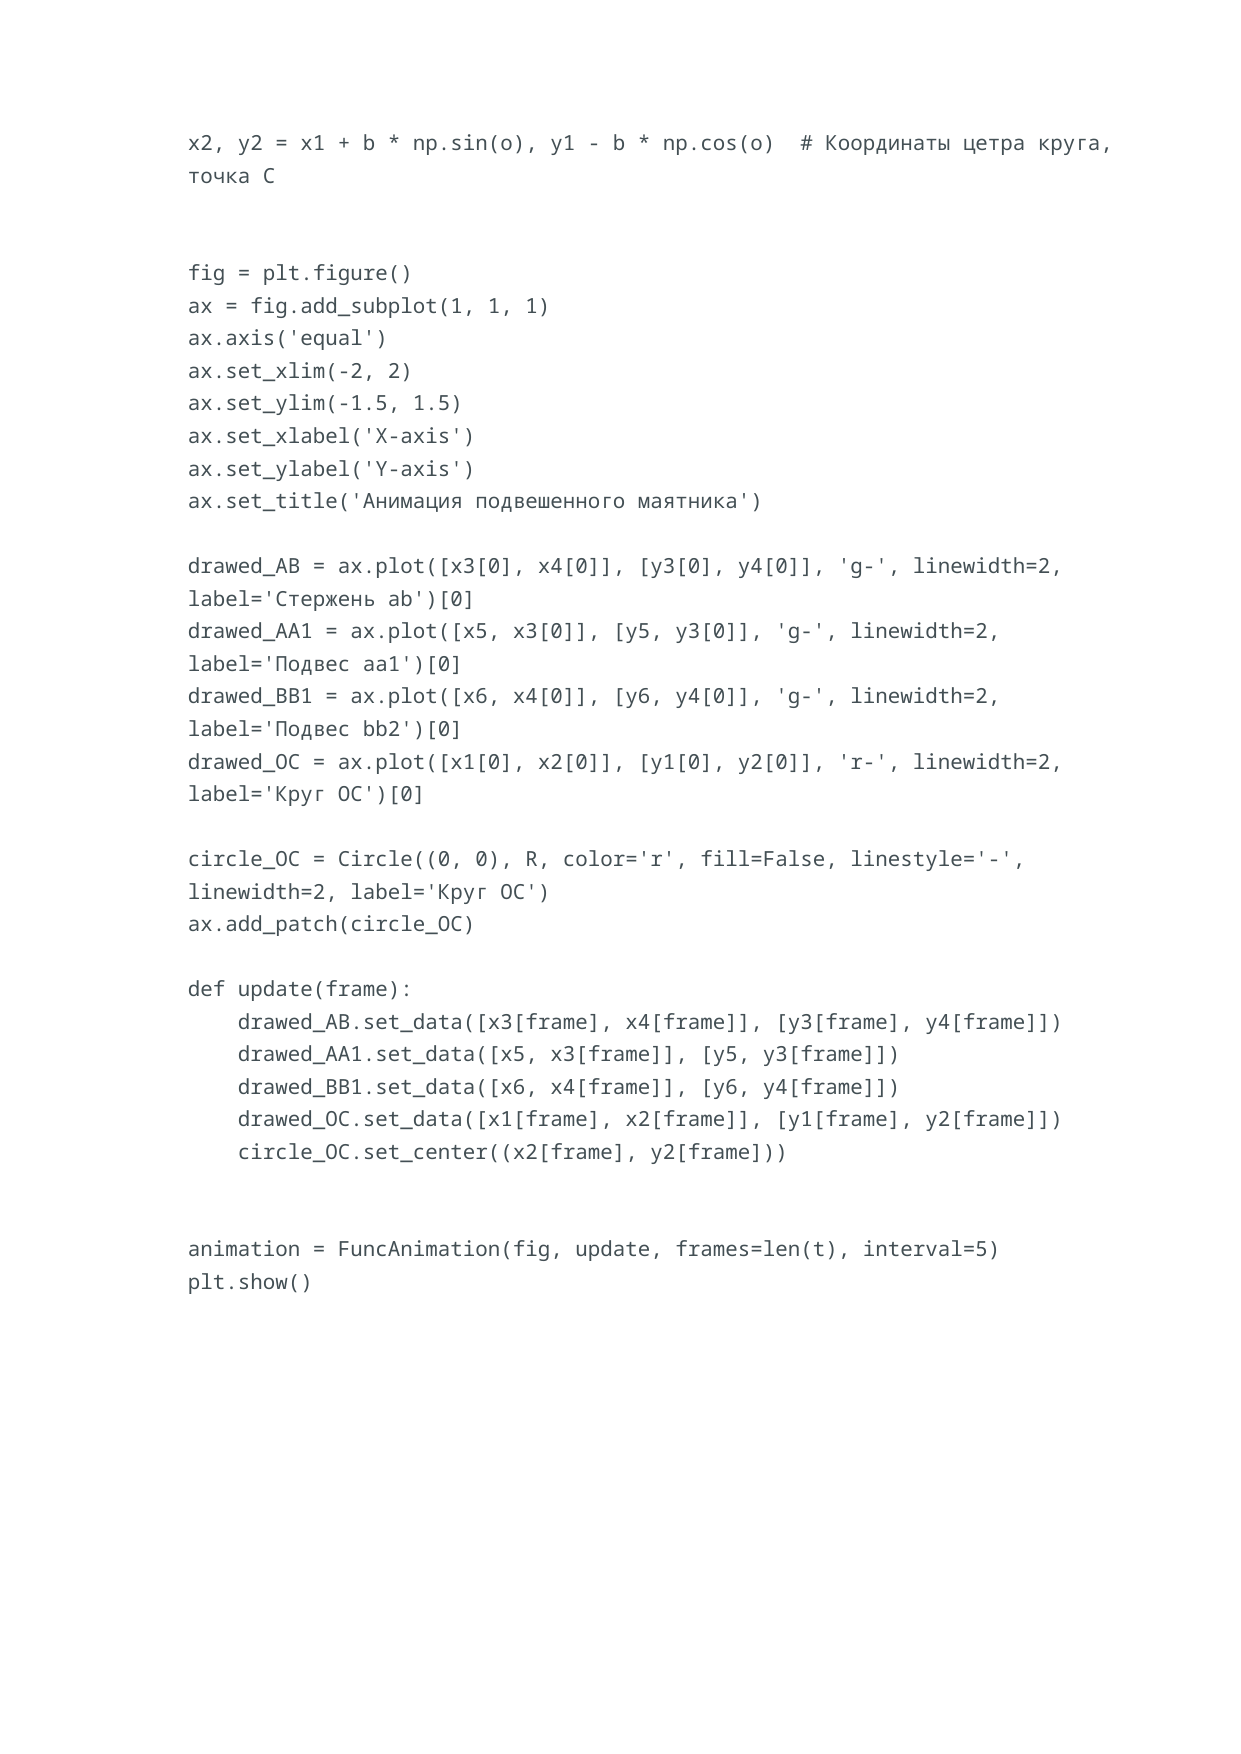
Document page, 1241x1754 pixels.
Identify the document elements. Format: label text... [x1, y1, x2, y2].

table_header x2, y2 = x1 + b * np.sin(o), y1 - b * np.cos(o) # Координаты цетра круга, точка C fig = plt.figure() ax = fig.add_subplot(1, 1, 1) ax.axis('equal') ax.set_xlim(-2, 2) ax.set_ylim(-1.5, 1.5) ax.set_xlabel('X-axis') ax.set_ylabel('Y-axis') ax.set_title('Анимация подвешенного маятника') drawed_AB = ax.plot([x3[0], x4[0]], [y3[0], y4[0]], 'g-', linewidth=2, label='Стержень ab')[0] drawed_AA1 = ax.plot([x5, x3[0]], [y5, y3[0]], 'g-', linewidth=2, label='Подвес aa1')[0] drawed_BB1 = ax.plot([x6, x4[0]], [y6, y4[0]], 'g-', linewidth=2, label='Подвес bb2')[0] drawed_OC = ax.plot([x1[0], x2[0]], [y1[0], y2[0]], 'r-', linewidth=2, label='Круг OC')[0] circle_OC = Circle((0, 0), R, color='r', fill=False, linestyle='-', linewidth=2, label='Круг OC') ax.add_patch(circle_OC) def update(frame): drawed_AB.set_data([x3[frame], x4[frame]], [y3[frame], y4[frame]]) drawed_AA1.set_data([x5, x3[frame]], [y5, y3[frame]]) drawed_BB1.set_data([x6, x4[frame]], [y6, y4[frame]]) drawed_OC.set_data([x1[frame], x2[frame]], [y1[frame], y2[frame]]) circle_OC.set_center((x2[frame], y2[frame])) animation = FuncAnimation(fig, update, frames=len(t), interval=5) plt.show() [177, 118, 1152, 1309]
